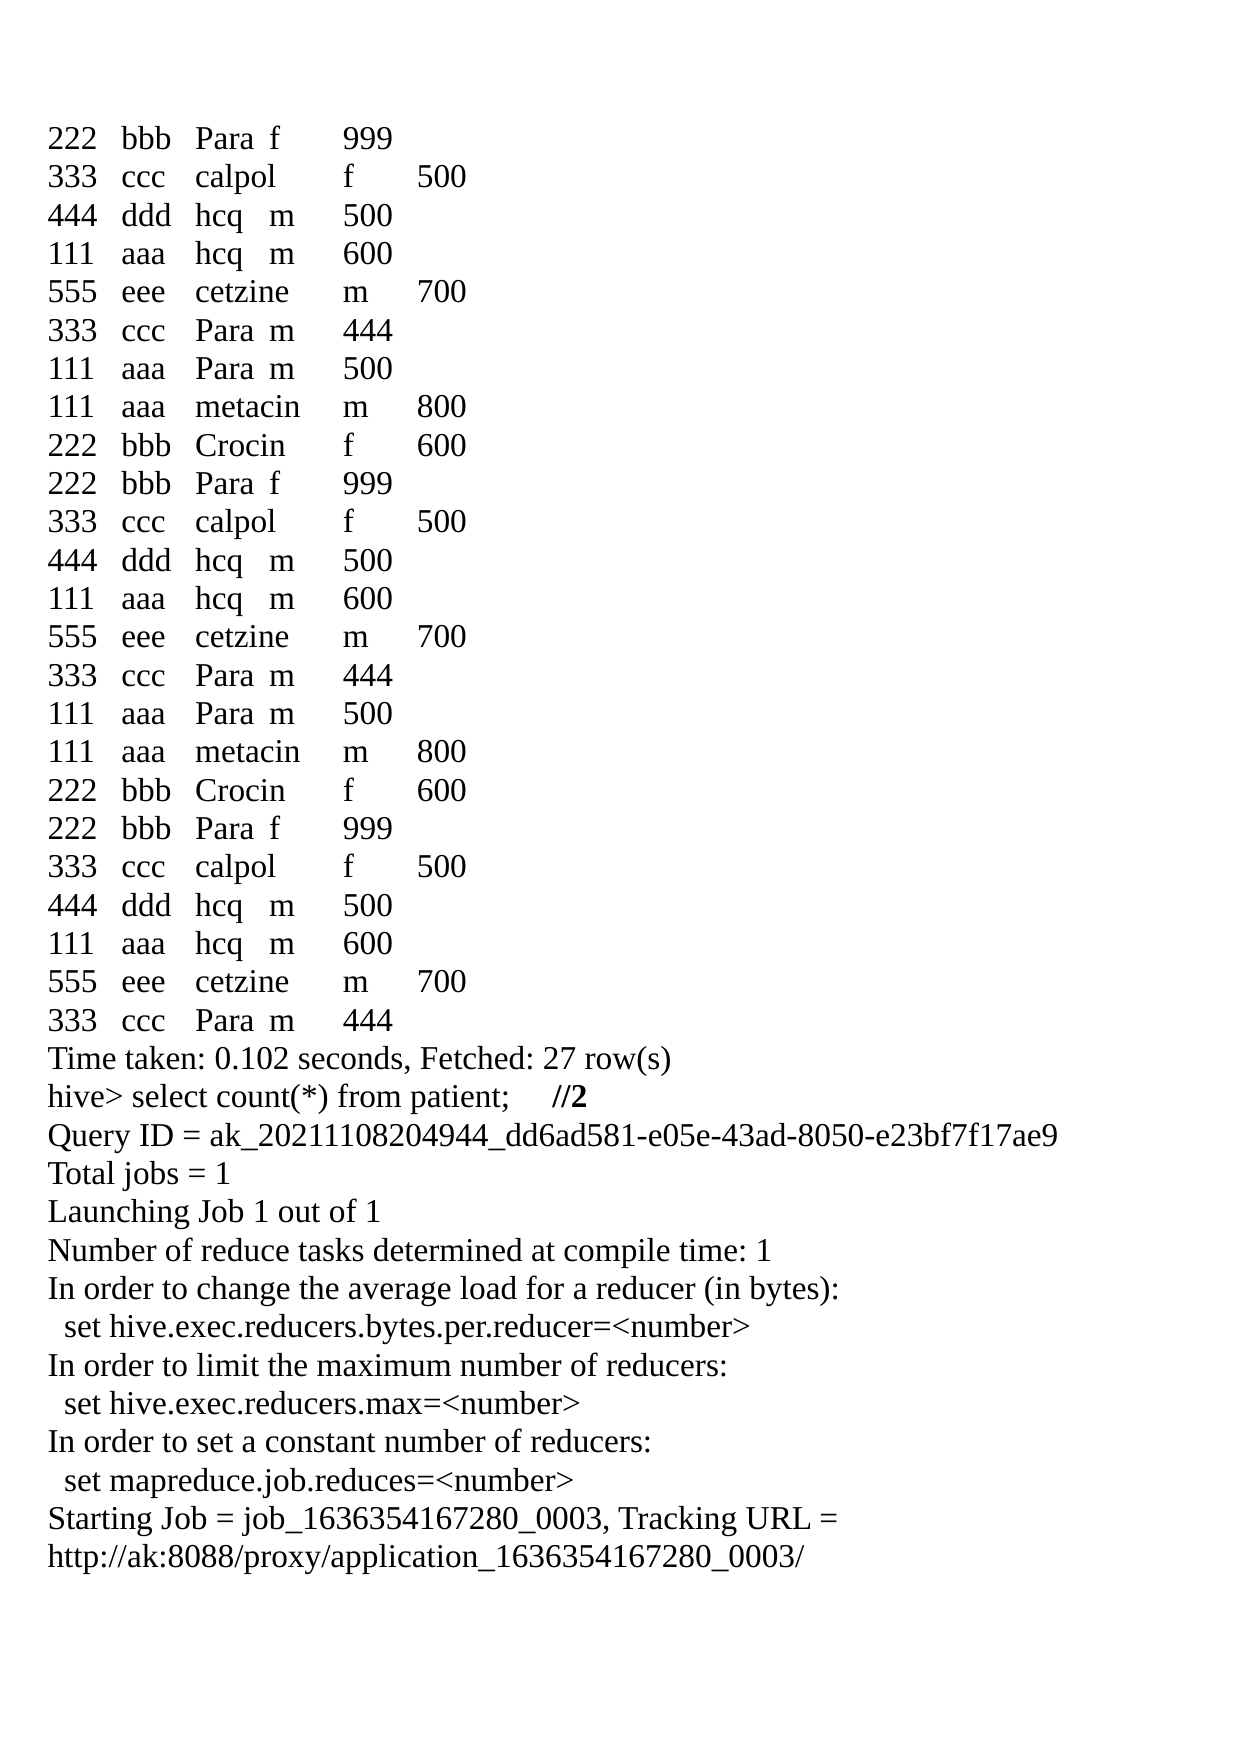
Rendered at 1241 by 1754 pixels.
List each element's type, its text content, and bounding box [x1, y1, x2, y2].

text 111 aaa Para m 500 [47, 348, 1211, 386]
text set hive.exec.reducers.bytes.per.reducer=<number> [47, 1306, 1211, 1345]
text 111 aaa hcq m 600 [47, 233, 1211, 271]
text In order to change the average load for a reducer (in bytes): [47, 1268, 1211, 1306]
text Starting Job = job_1636354167280_0003, Tracking URL = http://ak:8088/proxy/application_1636354167280_0003/ [47, 1498, 1211, 1575]
text In order to limit the maximum number of reducers: [47, 1345, 1211, 1383]
text 444 ddd hcq m 500 [47, 885, 1211, 923]
text 333 ccc calpol f 500 [47, 501, 1211, 540]
text 444 ddd hcq m 500 [47, 540, 1211, 578]
text 555 eee cetzine m 700 [47, 271, 1211, 310]
text Time taken: 0.102 seconds, Fetched: 27 row(s) [47, 1038, 1211, 1076]
text Number of reduce tasks determined at compile time: 1 [47, 1230, 1211, 1268]
text 222 bbb Crocin f 600 [47, 425, 1211, 463]
text 333 ccc Para m 444 [47, 1000, 1211, 1038]
text 333 ccc calpol f 500 [47, 156, 1211, 195]
text 111 aaa hcq m 600 [47, 578, 1211, 616]
text set mapreduce.job.reduces=<number> [47, 1460, 1211, 1498]
text 222 bbb Crocin f 600 [47, 770, 1211, 808]
text 111 aaa hcq m 600 [47, 923, 1211, 961]
text 222 bbb Para f 999 [47, 118, 1211, 156]
text 444 ddd hcq m 500 [47, 195, 1211, 233]
text Launching Job 1 out of 1 [47, 1191, 1211, 1230]
text 333 ccc calpol f 500 [47, 846, 1211, 885]
text 111 aaa Para m 500 [47, 693, 1211, 731]
text 111 aaa metacin m 800 [47, 731, 1211, 770]
text In order to set a constant number of reducers: [47, 1421, 1211, 1460]
text 555 eee cetzine m 700 [47, 961, 1211, 1000]
text Query ID = ak_20211108204944_dd6ad581-e05e-43ad-8050-e23bf7f17ae9 [47, 1115, 1211, 1153]
text hive> select count(*) from patient; //2 [47, 1076, 1211, 1115]
text set hive.exec.reducers.max=<number> [47, 1383, 1211, 1421]
text 222 bbb Para f 999 [47, 463, 1211, 501]
text 111 aaa metacin m 800 [47, 386, 1211, 425]
text 222 bbb Para f 999 [47, 808, 1211, 846]
text 333 ccc Para m 444 [47, 310, 1211, 348]
text 333 ccc Para m 444 [47, 655, 1211, 693]
text Total jobs = 1 [47, 1153, 1211, 1191]
text 555 eee cetzine m 700 [47, 616, 1211, 655]
